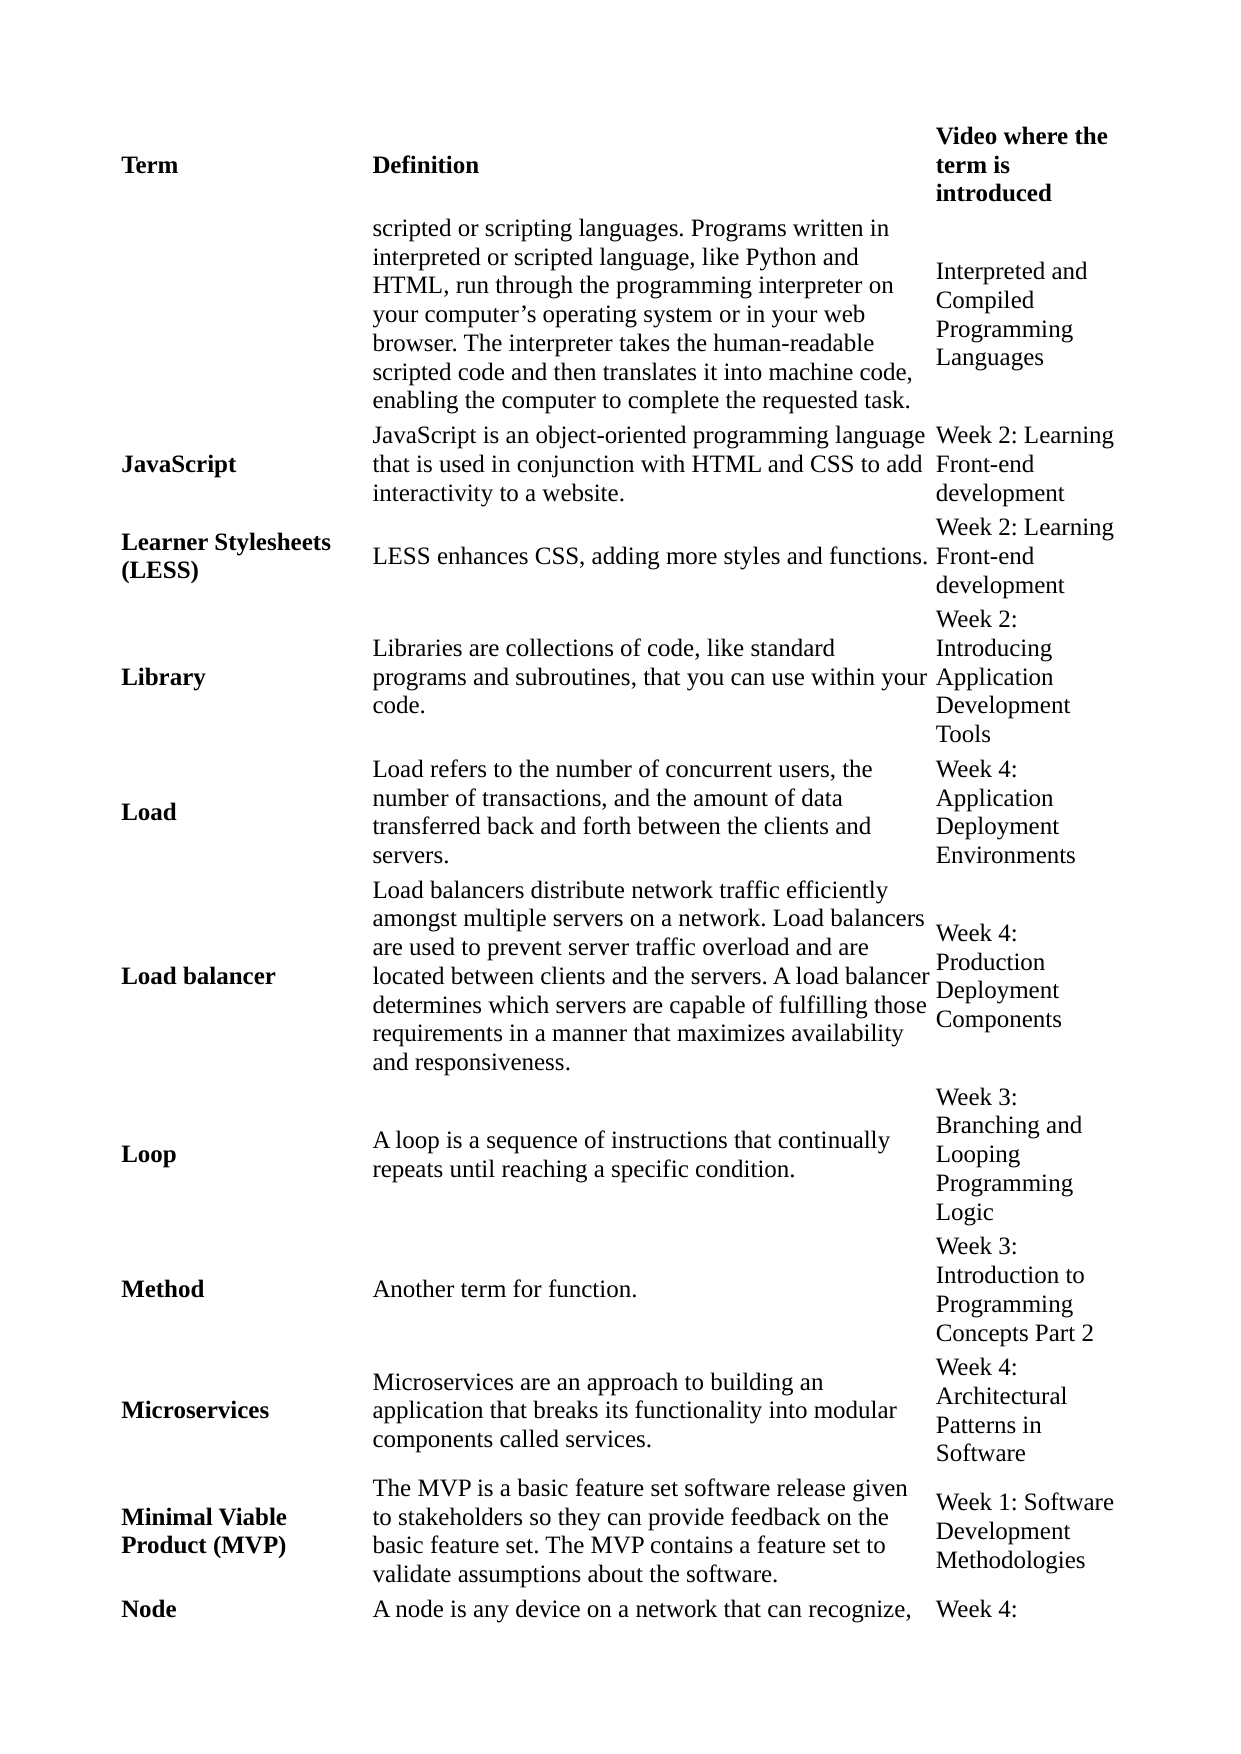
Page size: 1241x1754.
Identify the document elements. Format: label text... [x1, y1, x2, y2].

table_cell The MVP is a basic feature set software release given to stakeholders so they can provide feedback on the basic feature set. The MVP contains a feature set to validate assumptions about the software. [369, 1470, 933, 1591]
table_cell A loop is a sequence of instructions that continually repeats until reaching a specific condition. [369, 1079, 933, 1228]
table_cell Minimal Viable Product (MVP) [118, 1470, 369, 1591]
table_header Video where the term is introduced [933, 118, 1122, 210]
table_cell Week 2: Learning Front-end development [933, 509, 1122, 601]
table_cell Load [118, 751, 369, 872]
table_header Definition [369, 118, 933, 210]
table_cell LESS enhances CSS, adding more styles and functions. [369, 509, 933, 601]
table_cell Week 4: Production Deployment Components [933, 872, 1122, 1079]
table_cell Node [118, 1591, 369, 1626]
table_cell Week 3: Branching and Looping Programming Logic [933, 1079, 1122, 1228]
table_header Term [118, 118, 369, 210]
table_cell Week 2: Learning Front-end development [933, 417, 1122, 509]
table_cell Week 4: Application Deployment Environments [933, 751, 1122, 872]
table_cell Load refers to the number of concurrent users, the number of transactions, and the amount of data transferred back and forth between the clients and servers. [369, 751, 933, 872]
table_cell Another term for function. [369, 1229, 933, 1349]
table_cell Library [118, 601, 369, 751]
table_cell Microservices are an approach to building an application that breaks its functionality into modular components called services. [369, 1349, 933, 1470]
table_cell Load balancers distribute network traffic efficiently amongst multiple servers on a network. Load balancers are used to prevent server traffic overload and are located between clients and the servers. A load balancer determines which servers are capable of fulfilling those requirements in a manner that maximizes availability and responsiveness. [369, 872, 933, 1079]
table_cell A node is any device on a network that can recognize, [369, 1591, 933, 1626]
table_cell Week 2: Introducing Application Development Tools [933, 601, 1122, 751]
table_cell Week 3: Introduction to Programming Concepts Part 2 [933, 1229, 1122, 1349]
table_cell Week 4: Architectural Patterns in Software [933, 1349, 1122, 1470]
table_cell JavaScript is an object-oriented programming language that is used in conjunction with HTML and CSS to add interactivity to a website. [369, 417, 933, 509]
table_cell Week 4: [933, 1591, 1122, 1626]
table_cell Loop [118, 1079, 369, 1228]
table_cell scripted or scripting languages. Programs written in interpreted or scripted language, like Python and HTML, run through the programming interpreter on your computer’s operating system or in your web browser. The interpreter takes the human-readable scripted code and then translates it into machine code, enabling the computer to complete the requested task. [369, 210, 933, 417]
table_cell Week 1: Software Development Methodologies [933, 1470, 1122, 1591]
table_cell [118, 210, 369, 417]
table_cell Libraries are collections of code, like standard programs and subroutines, that you can use within your code. [369, 601, 933, 751]
table_cell Method [118, 1229, 369, 1349]
table_cell Load balancer [118, 872, 369, 1079]
table_cell Learner Stylesheets (LESS) [118, 509, 369, 601]
table_cell Interpreted and Compiled Programming Languages [933, 210, 1122, 417]
table_cell JavaScript [118, 417, 369, 509]
table_cell Microservices [118, 1349, 369, 1470]
